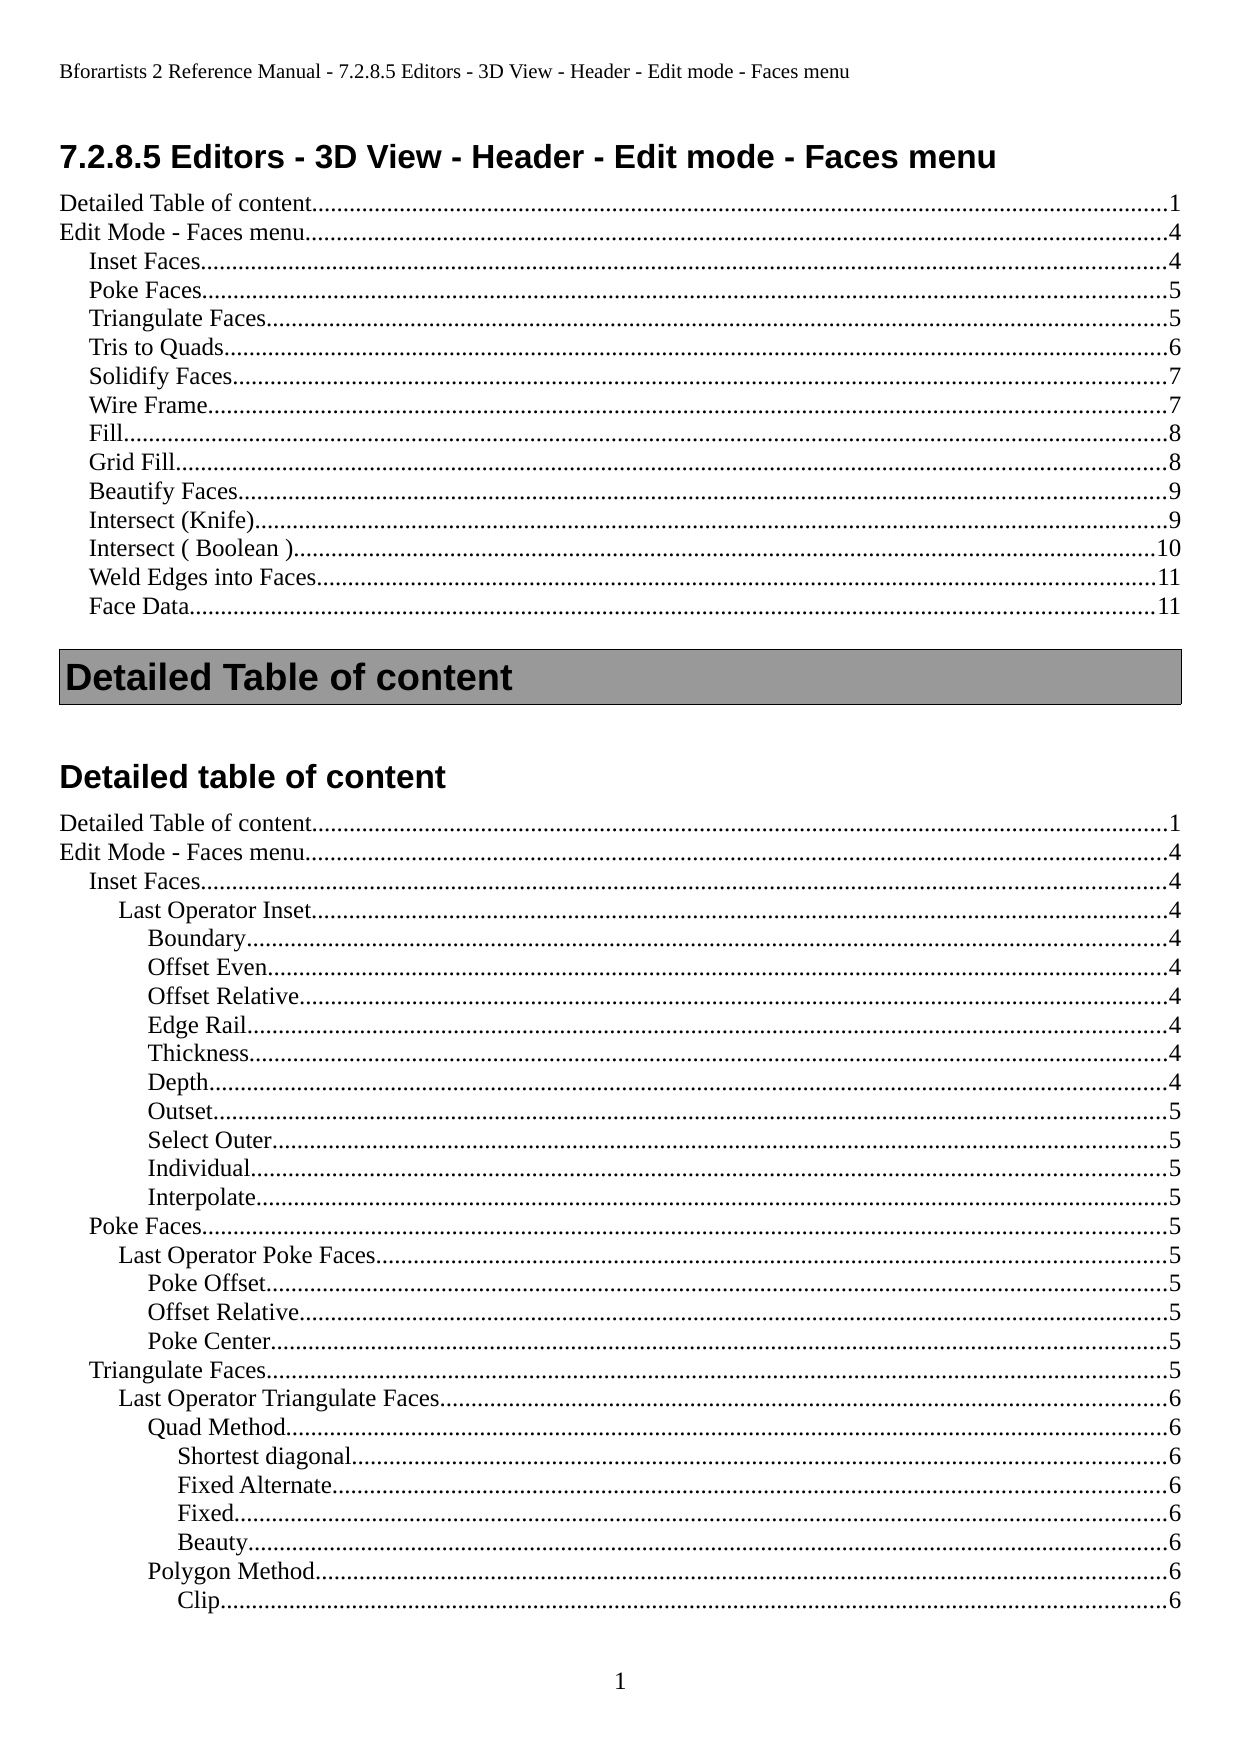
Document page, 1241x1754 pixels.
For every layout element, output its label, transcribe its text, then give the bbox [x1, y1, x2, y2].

text Fixed 6 [177, 1498, 1181, 1527]
text Detailed Table of content 1 [59, 808, 1181, 837]
table_header Detailed Table of content [60, 650, 1181, 704]
text Polygon Method 6 [147, 1556, 1181, 1585]
text Fill 8 [88, 418, 1181, 447]
text Individual 5 [147, 1153, 1181, 1182]
text Weld Edges into Faces 11 [88, 562, 1181, 591]
text Beautify Faces 9 [88, 476, 1181, 505]
text Offset Even 4 [147, 952, 1181, 981]
text Poke Faces 5 [88, 1211, 1181, 1240]
text Depth 4 [147, 1067, 1181, 1096]
text Last Operator Triangulate Faces 6 [118, 1383, 1181, 1412]
text Interpolate 5 [147, 1182, 1181, 1211]
text Inset Faces 4 [88, 246, 1181, 275]
subtitle Detailed table of content [59, 758, 1181, 796]
text Last Operator Poke Faces 5 [118, 1240, 1181, 1268]
text Clip 6 [177, 1585, 1181, 1613]
text Intersect (Knife) 9 [88, 505, 1181, 533]
text Inset Faces 4 [88, 866, 1181, 895]
subtitle 7.2.8.5 Editors - 3D View - Header - Edit mode - Faces menu [59, 138, 1181, 176]
text Offset Relative 4 [147, 981, 1181, 1010]
text Face Data 11 [88, 591, 1181, 620]
text Tris to Quads 6 [88, 332, 1181, 361]
text Fixed Alternate 6 [177, 1470, 1181, 1498]
text Thickness 4 [147, 1038, 1181, 1067]
text Boundary 4 [147, 923, 1181, 952]
text Edit Mode - Faces menu 4 [59, 837, 1181, 866]
text Edit Mode - Faces menu 4 [59, 217, 1181, 246]
text Triangulate Faces 5 [88, 1355, 1181, 1383]
text Last Operator Inset 4 [118, 895, 1181, 923]
text Solidify Faces 7 [88, 361, 1181, 390]
text Offset Relative 5 [147, 1297, 1181, 1326]
text Intersect ( Boolean ) 10 [88, 533, 1181, 562]
text Detailed Table of content 1 [59, 188, 1181, 217]
text Select Outer 5 [147, 1125, 1181, 1153]
text Triangulate Faces 5 [88, 303, 1181, 332]
text Shortest diagonal 6 [177, 1441, 1181, 1470]
text Grid Fill 8 [88, 447, 1181, 476]
text Outset 5 [147, 1096, 1181, 1125]
text Wire Frame 7 [88, 390, 1181, 418]
text Beauty 6 [177, 1527, 1181, 1556]
text Poke Offset 5 [147, 1268, 1181, 1297]
text Poke Faces 5 [88, 275, 1181, 303]
text Edge Rail 4 [147, 1010, 1181, 1038]
text Poke Center 5 [147, 1326, 1181, 1355]
text Quad Method 6 [147, 1412, 1181, 1441]
